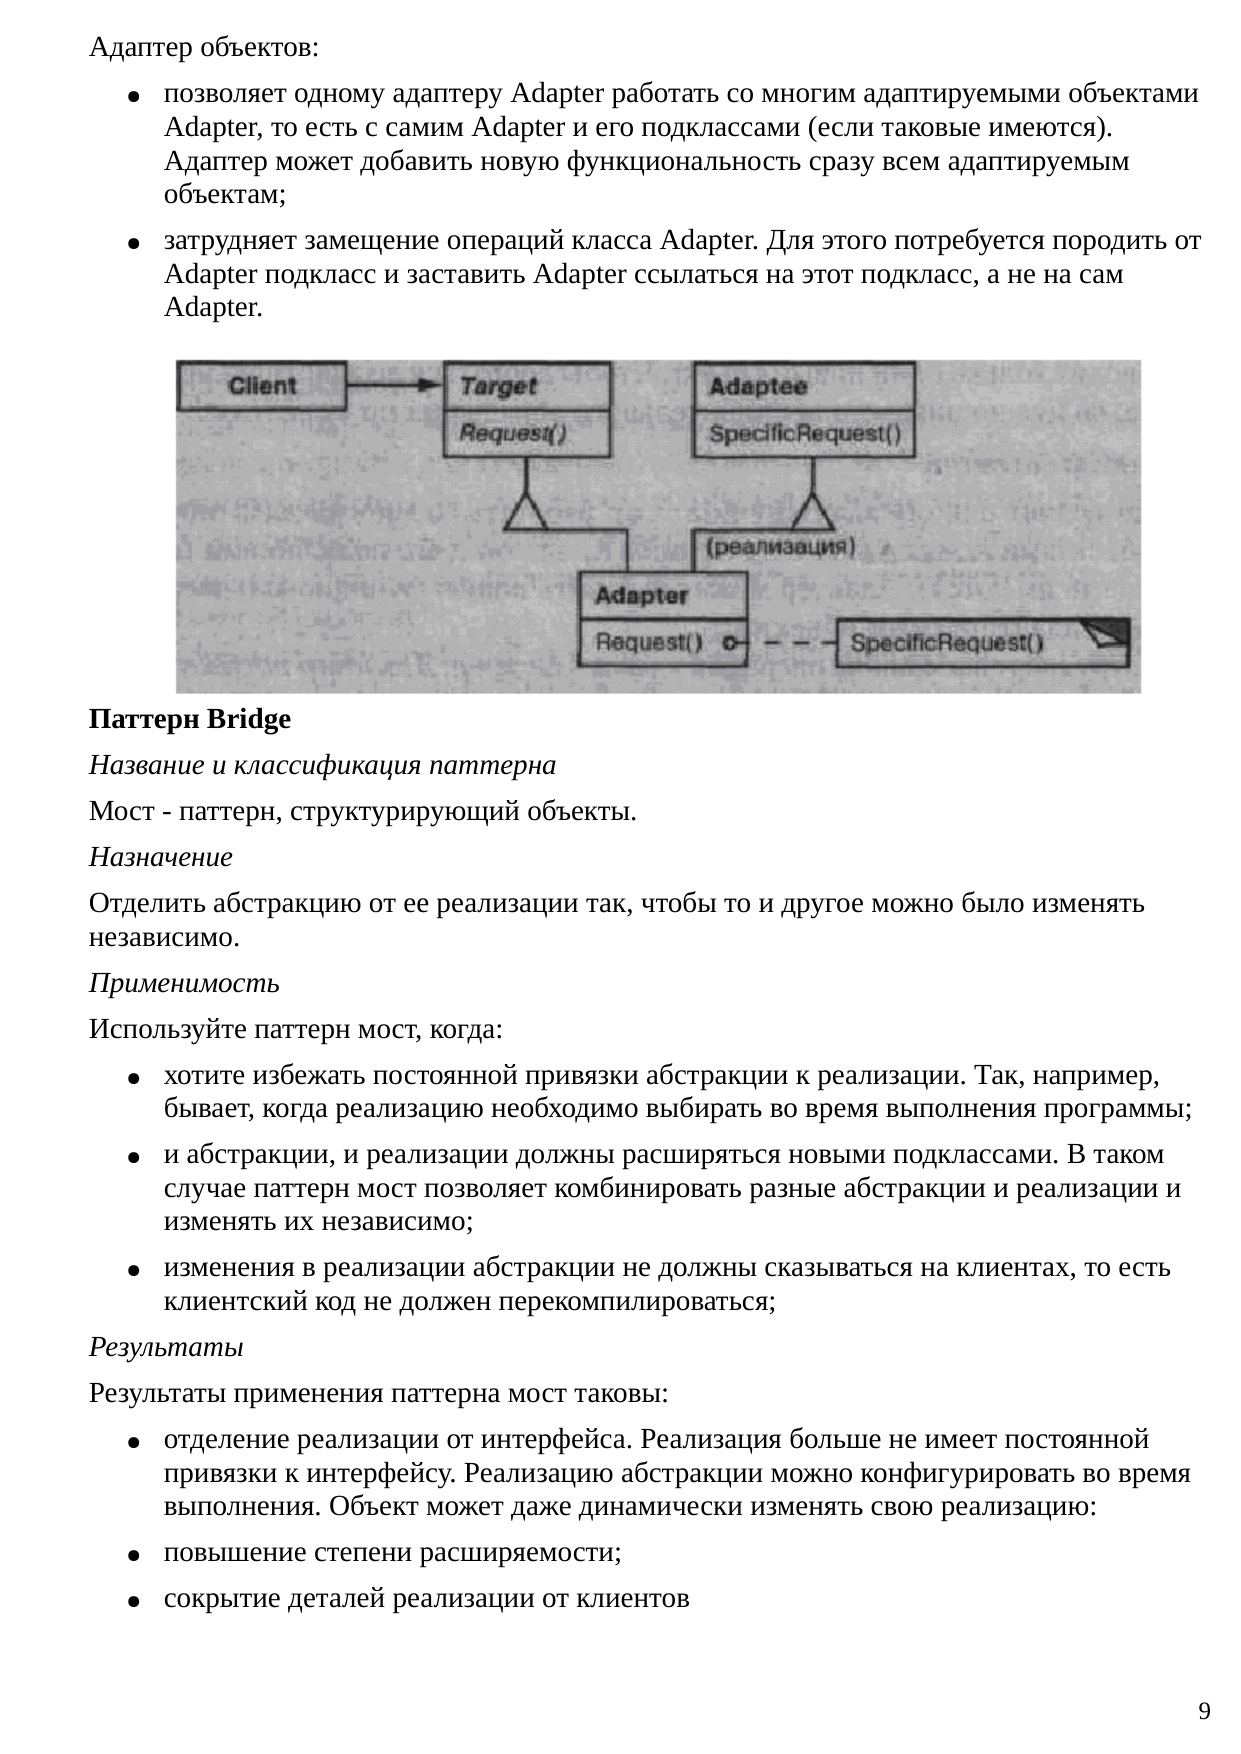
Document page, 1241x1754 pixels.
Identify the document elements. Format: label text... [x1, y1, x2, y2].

text Применимость [88, 965, 1211, 998]
list сокрытие деталей реализации от клиентов [126, 1580, 1211, 1614]
text Паттерн Bridge [88, 335, 1211, 734]
text Результаты применения паттерна мост таковы: [88, 1375, 1211, 1409]
text Используйте паттерн мост, когда: [88, 1011, 1211, 1044]
text Адаптер объектов: [88, 29, 1211, 63]
text Название и классификация паттерна [88, 747, 1211, 781]
list хотите избежать постоянной привязки абстракции к реализации. Так, например, бывает, когда реализацию необходимо выбирать во время выполнения программы; [126, 1057, 1211, 1124]
text Назначение [88, 839, 1211, 873]
text Мост - паттерн, структурирующий объекты. [88, 793, 1211, 827]
text Результаты [88, 1329, 1211, 1363]
text Отделить абстракцию от ее реализации так, чтобы то и другое можно было изменять независимо. [88, 885, 1211, 952]
list затрудняет замещение операций класса Adapter. Для этого потребуется породить от Adapter подкласс и заставить Adapter ссылаться на этот подкласс, а не на сам Adapter. [126, 222, 1211, 323]
list позволяет одному адаптеру Adapter работать со многим адаптируемыми объектами Adapter, то есть с самим Adapter и его подклассами (если таковые имеются). Адаптер может добавить новую функциональность сразу всем адаптируемым объектам; [126, 76, 1211, 210]
list изменения в реализации абстракции не должны сказываться на клиентах, то есть клиентский код не должен перекомпилироваться; [126, 1249, 1211, 1317]
list отделение реализации от интерфейса. Реализация больше не имеет постоянной привязки к интерфейсу. Реализацию абстракции можно конфигурировать во время выполнения. Объект может даже динамически изменять свою реализацию: [126, 1421, 1211, 1522]
list повышение степени расширяемости; [126, 1534, 1211, 1568]
list и абстракции, и реализации должны расширяться новыми подклассами. В таком случае паттерн мост позволяет комбинировать разные абстракции и реализации и изменять их независимо; [126, 1136, 1211, 1237]
